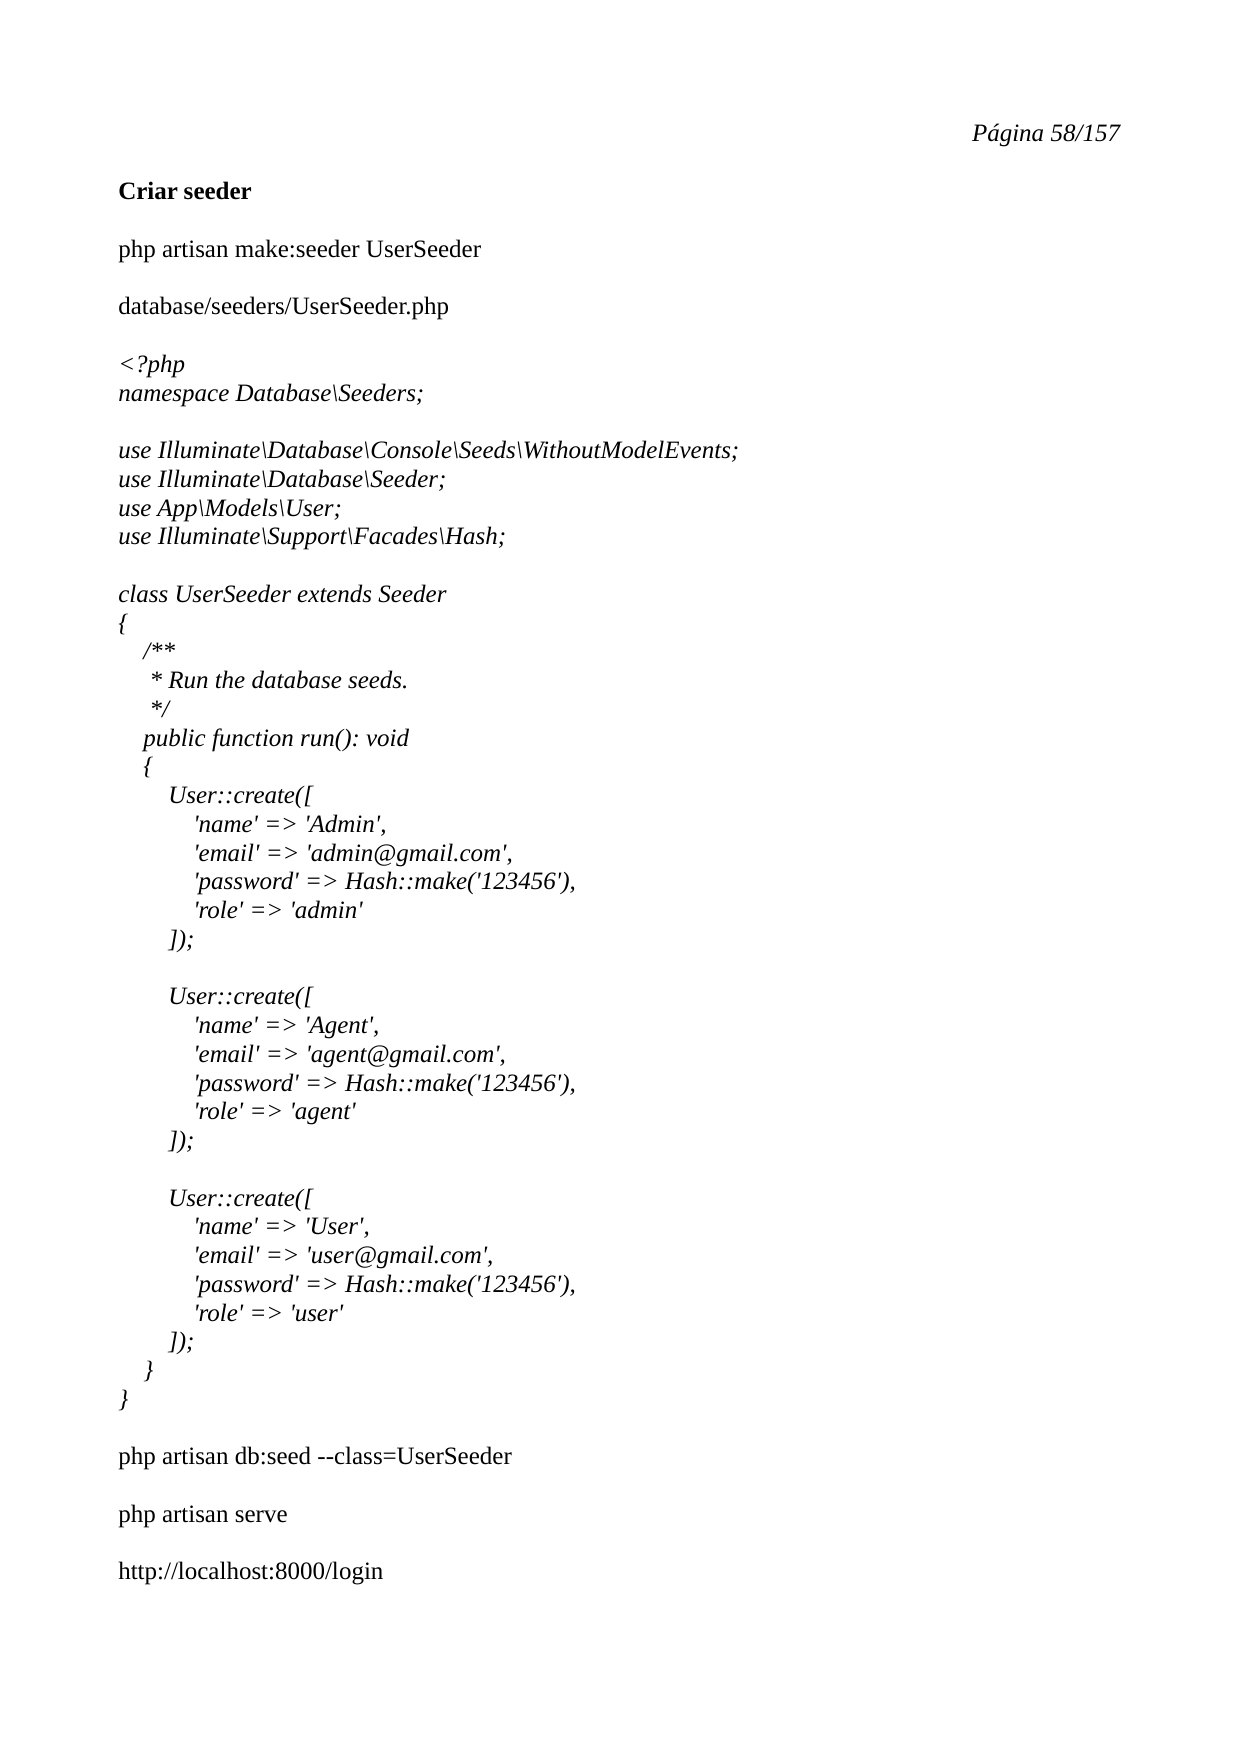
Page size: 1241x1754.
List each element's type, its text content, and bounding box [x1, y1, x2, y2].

text public function run(): void [118, 723, 1122, 751]
text } [118, 1355, 1122, 1384]
text * Run the database seeds. [118, 665, 1122, 694]
text 'name' => 'Admin', [118, 809, 1122, 838]
text /** [118, 636, 1122, 665]
text 'password' => Hash::make('123456'), [118, 1068, 1122, 1096]
text ]); [118, 1326, 1122, 1355]
text use App\Models\User; [118, 493, 1122, 521]
text database/seeders/UserSeeder.php [118, 291, 1122, 320]
text 'role' => 'agent' [118, 1096, 1122, 1125]
text php artisan make:seeder UserSeeder [118, 234, 1122, 263]
text } [118, 1384, 1122, 1413]
text use Illuminate\Support\Facades\Hash; [118, 521, 1122, 550]
text php artisan db:seed --class=UserSeeder [118, 1441, 1122, 1470]
text 'password' => Hash::make('123456'), [118, 1269, 1122, 1298]
text namespace Database\Seeders; [118, 378, 1122, 406]
text class UserSeeder extends Seeder [118, 579, 1122, 608]
text 'role' => 'user' [118, 1298, 1122, 1326]
text 'role' => 'admin' [118, 895, 1122, 924]
text { [118, 751, 1122, 780]
text 'email' => 'admin@gmail.com', [118, 838, 1122, 866]
text php artisan serve [118, 1499, 1122, 1528]
text */ [118, 694, 1122, 723]
text http://localhost:8000/login [118, 1556, 1122, 1585]
text ]); [118, 924, 1122, 953]
text ]); [118, 1125, 1122, 1154]
text 'password' => Hash::make('123456'), [118, 866, 1122, 895]
text 'name' => 'Agent', [118, 1010, 1122, 1039]
text User::create([ [118, 1183, 1122, 1211]
text <?php [118, 349, 1122, 378]
text { [118, 608, 1122, 636]
text User::create([ [118, 981, 1122, 1010]
text User::create([ [118, 780, 1122, 809]
text 'email' => 'user@gmail.com', [118, 1240, 1122, 1269]
text 'email' => 'agent@gmail.com', [118, 1039, 1122, 1068]
text use Illuminate\Database\Console\Seeds\WithoutModelEvents; [118, 435, 1122, 464]
text 'name' => 'User', [118, 1211, 1122, 1240]
text Criar seeder [118, 176, 1122, 205]
text use Illuminate\Database\Seeder; [118, 464, 1122, 493]
